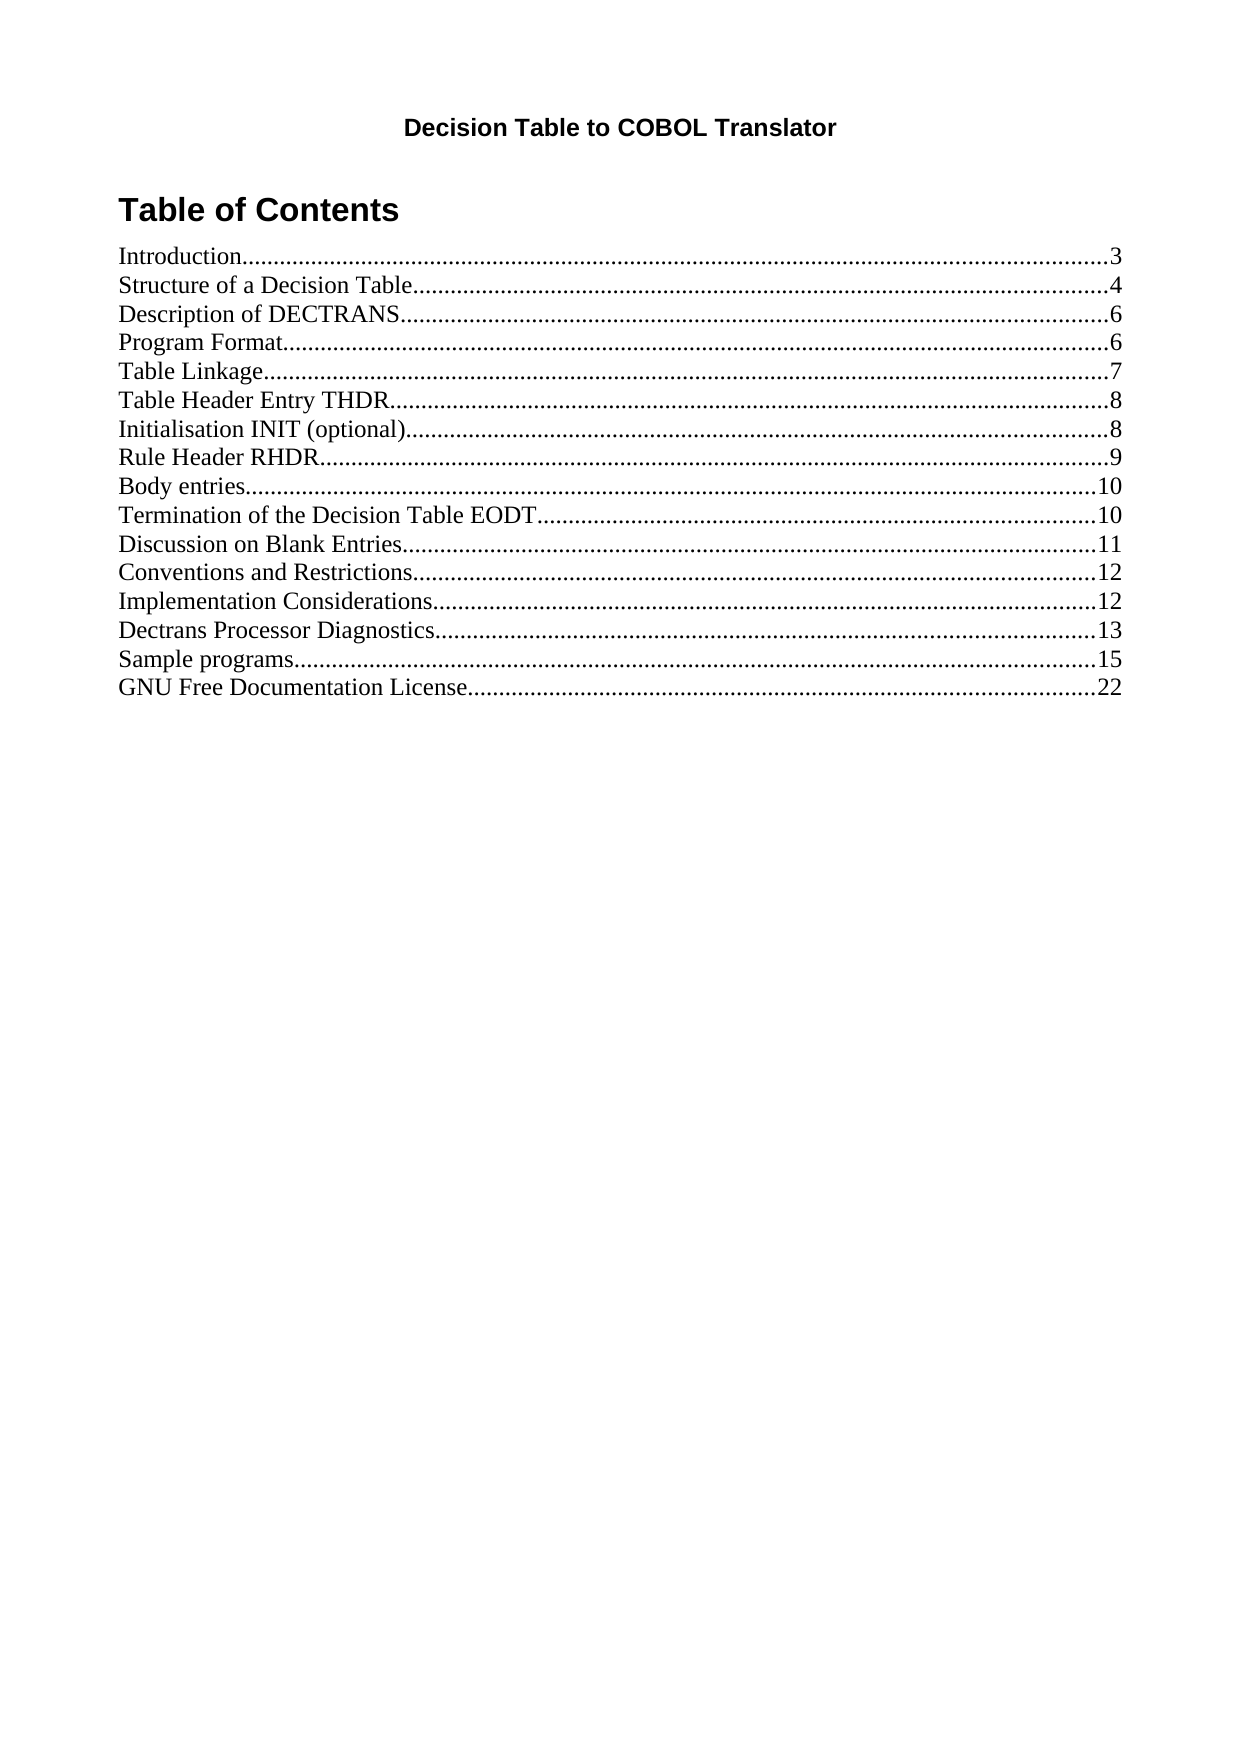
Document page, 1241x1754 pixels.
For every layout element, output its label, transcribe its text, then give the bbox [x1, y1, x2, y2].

text Initialisation INIT (optional) 8 [118, 414, 1122, 442]
text Table Header Entry THDR 8 [118, 385, 1122, 414]
text Sample programs 15 [118, 644, 1122, 672]
text Dectrans Processor Diagnostics 13 [118, 615, 1122, 644]
text Decision Table to COBOL Translator [118, 112, 1122, 141]
text Description of DECTRANS 6 [118, 299, 1122, 327]
text Conventions and Restrictions 12 [118, 557, 1122, 586]
text Rule Header RHDR 9 [118, 442, 1122, 471]
subtitle Table of Contents [118, 190, 1122, 229]
text Body entries 10 [118, 471, 1122, 500]
text GNU Free Documentation License 22 [118, 672, 1122, 701]
text Program Format 6 [118, 327, 1122, 356]
text Structure of a Decision Table 4 [118, 270, 1122, 299]
text Termination of the Decision Table EODT 10 [118, 500, 1122, 529]
text Discussion on Blank Entries 11 [118, 529, 1122, 557]
text Implementation Considerations 12 [118, 586, 1122, 615]
text Table Linkage 7 [118, 356, 1122, 385]
text Introduction 3 [118, 241, 1122, 270]
